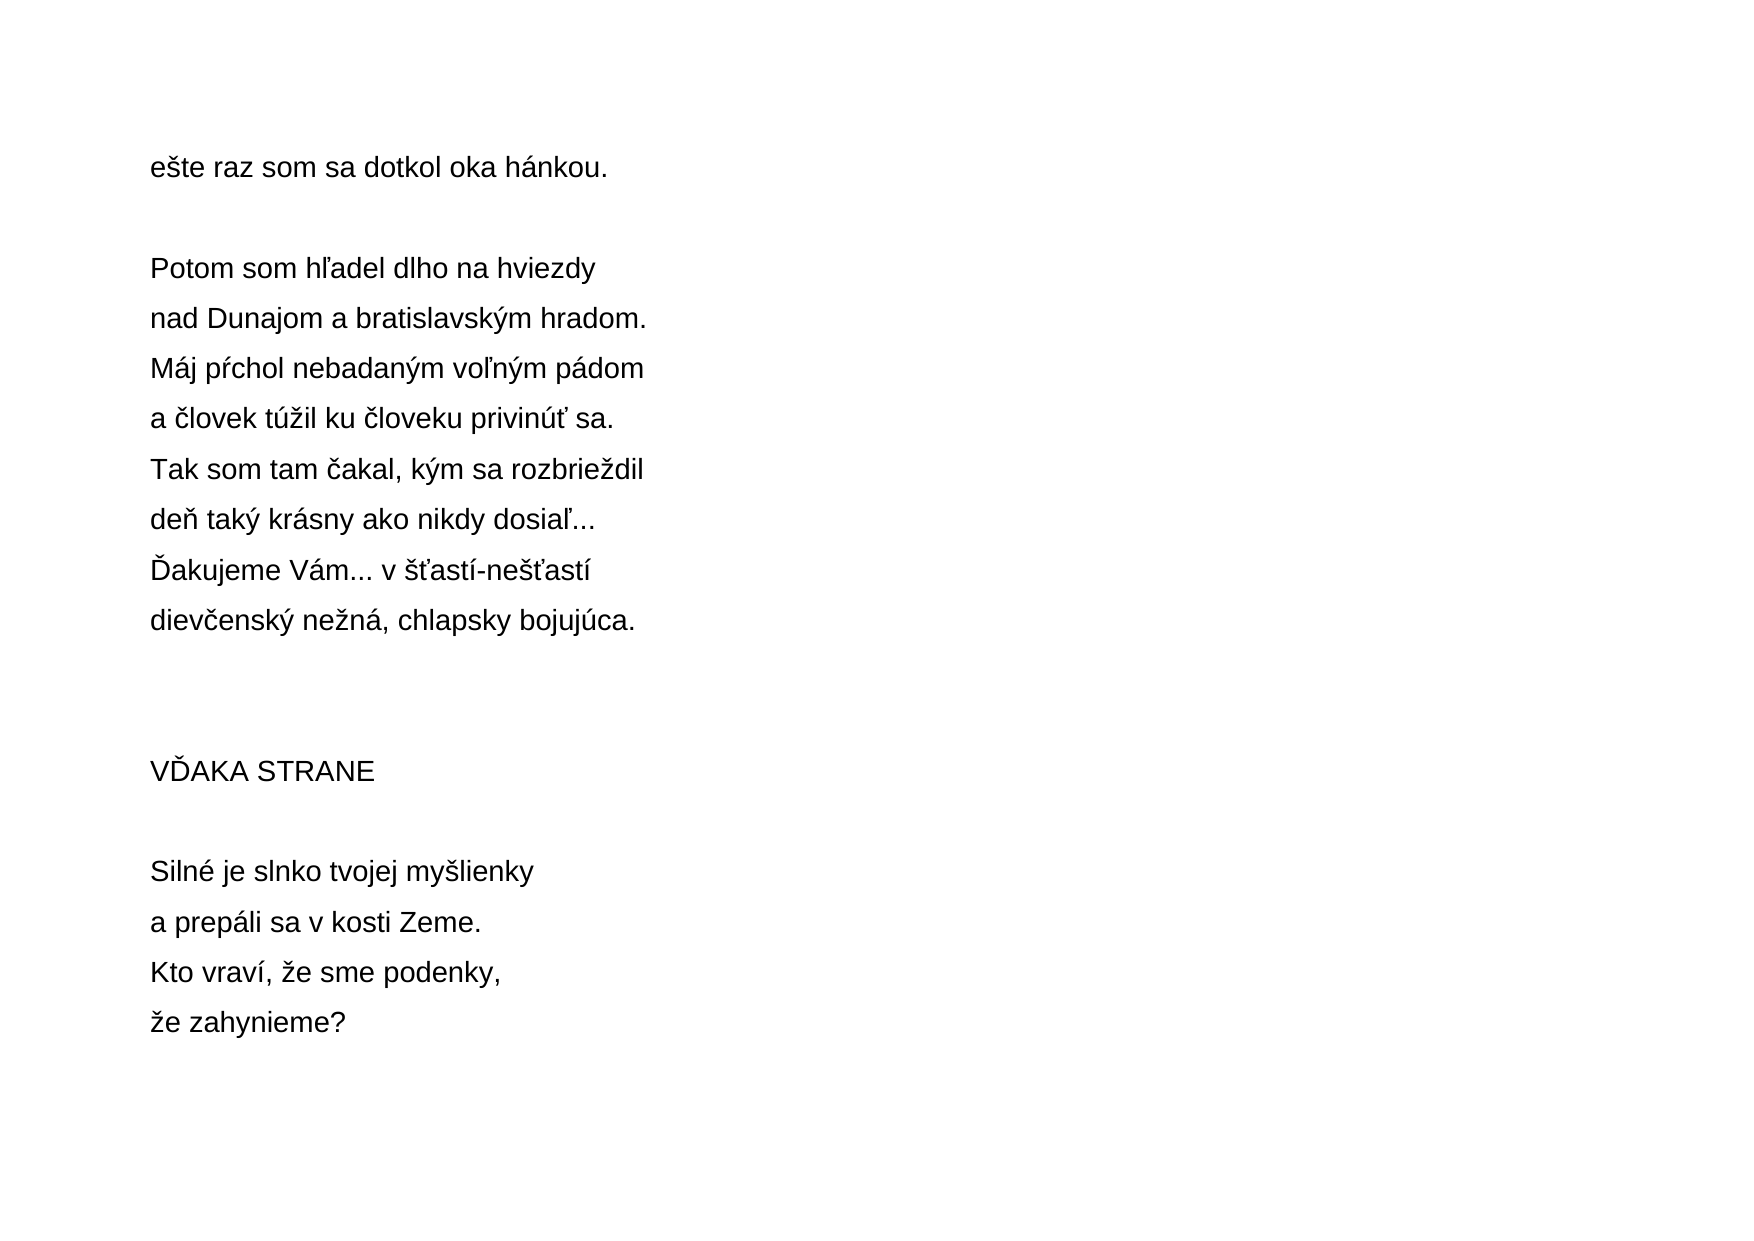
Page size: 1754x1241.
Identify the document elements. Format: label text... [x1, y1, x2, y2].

text VĎAKA STRANE [150, 754, 1243, 787]
text že zahynieme? [150, 1005, 1243, 1039]
text Tak som tam čakal, kým sa rozbrieždil [150, 452, 1243, 485]
text Ďakujeme Vám... v šťastí-nešťastí [150, 552, 1243, 586]
text Silné je slnko tvojej myšlienky [150, 854, 1243, 888]
text dievčenský nežná, chlapsky bojujúca. [150, 603, 1243, 636]
text deň taký krásny ako nikdy dosiaľ... [150, 502, 1243, 536]
text ešte raz som sa dotkol oka hánkou. [150, 150, 1243, 183]
text nad Dunajom a bratislavským hradom. [150, 301, 1243, 334]
text Máj pŕchol nebadaným voľným pádom [150, 351, 1243, 385]
text Kto vraví, že sme podenky, [150, 955, 1243, 988]
text a prepáli sa v kosti Zeme. [150, 905, 1243, 938]
text a človek túžil ku človeku privinúť sa. [150, 402, 1243, 435]
text Potom som hľadel dlho na hviezdy [150, 251, 1243, 284]
